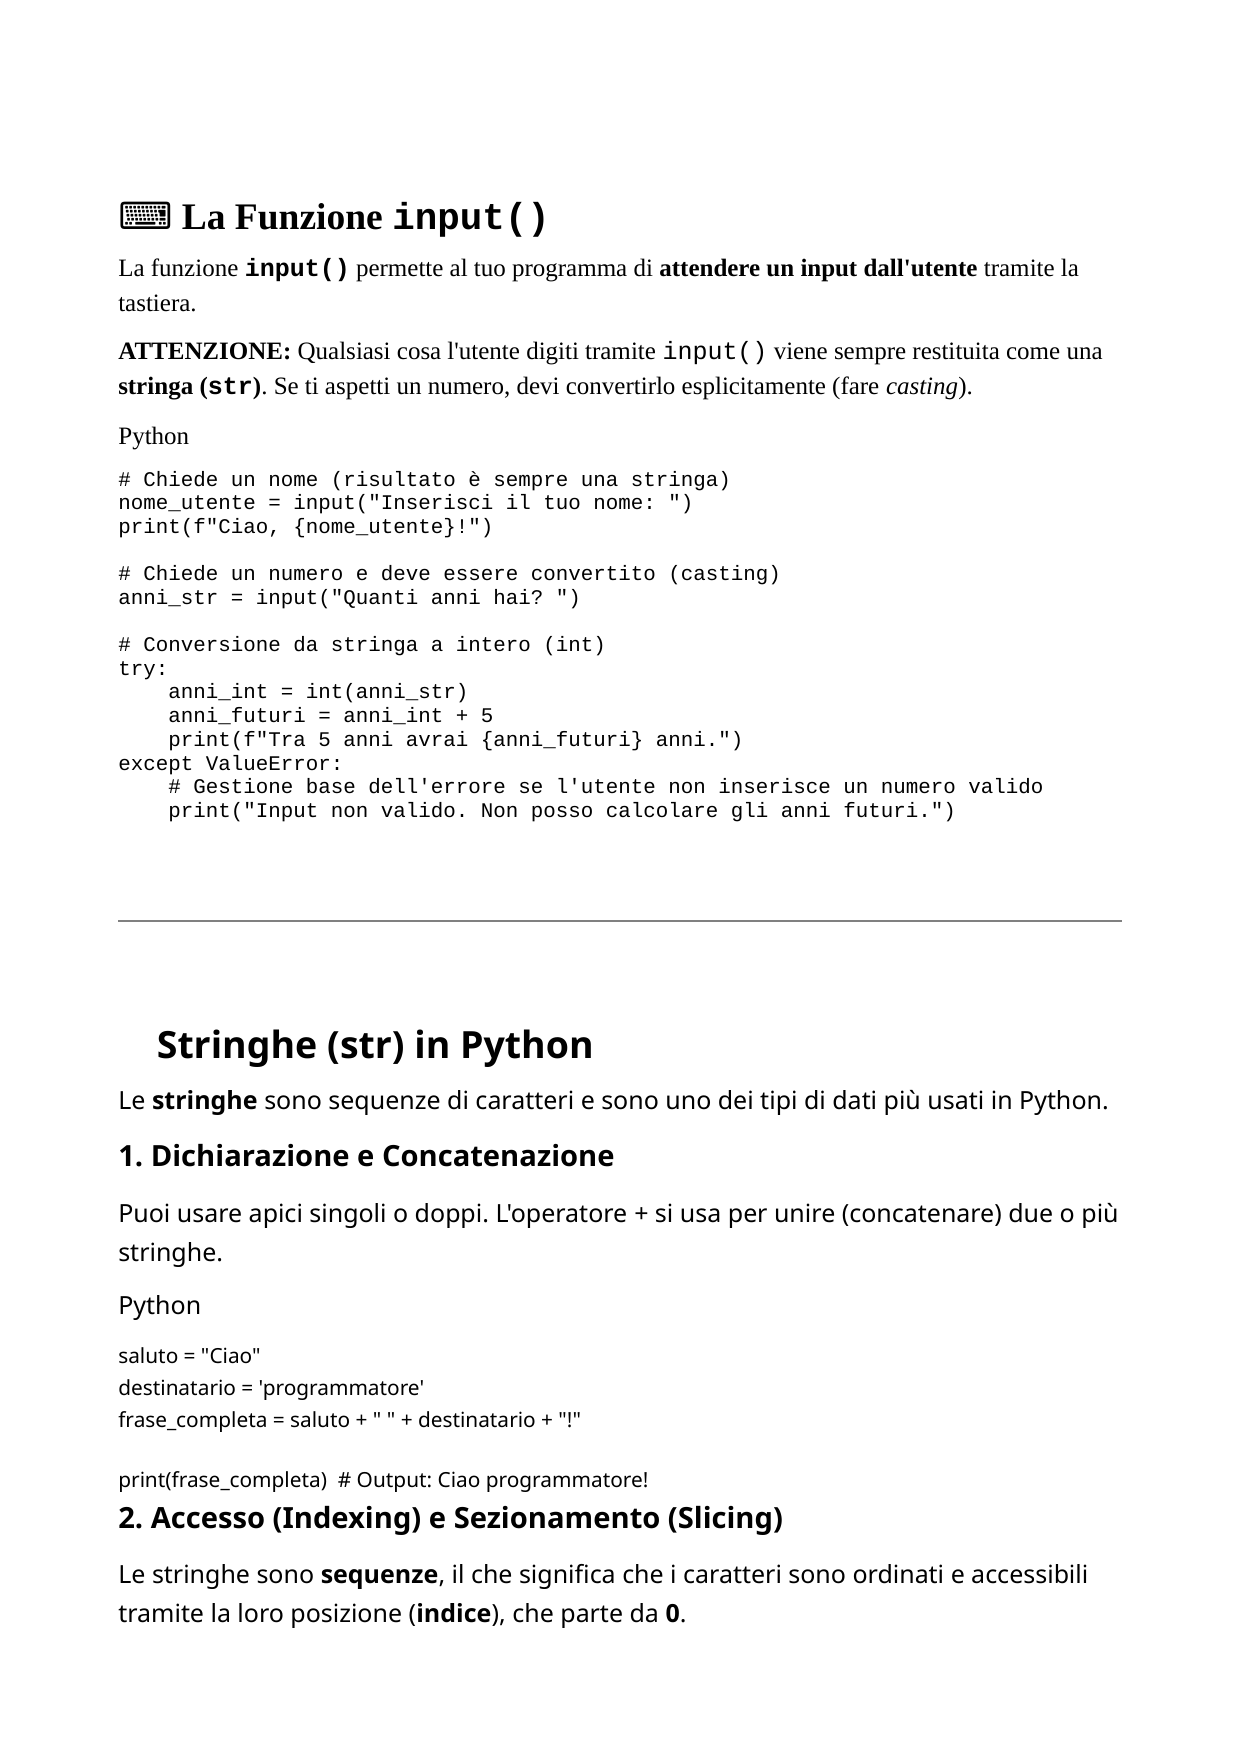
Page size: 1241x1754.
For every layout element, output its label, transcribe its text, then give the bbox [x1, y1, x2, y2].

text nome_utente = input("Inserisci il tuo nome: ") [118, 492, 1122, 516]
text La funzione input() permette al tuo programma di attendere un input dall'utente tramite la tastiera. [118, 253, 1122, 317]
text # Chiede un nome (risultato è sempre una stringa) [118, 469, 1122, 492]
subtitle ⌨️ La Funzione input() [118, 194, 1122, 241]
text # Chiede un numero e deve essere convertito (casting) [118, 563, 1122, 587]
text Le stringhe sono sequenze di caratteri e sono uno dei tipi di dati più usati in Python. [118, 1082, 1122, 1116]
text # Conversione da stringa a intero (int) [118, 634, 1122, 658]
text print(f"Tra 5 anni avrai {anni_futuri} anni.") [118, 729, 1122, 752]
text # Gestione base dell'errore se l'utente non inserisce un numero valido [118, 776, 1122, 800]
text saluto = "Ciao" [118, 1341, 1122, 1369]
text destinatario = 'programmatore' [118, 1373, 1122, 1402]
text Puoi usare apici singoli o doppi. L'operatore + si usa per unire (concatenare) due o più stringhe. [118, 1195, 1122, 1268]
text print(frase_completa) # Output: Ciao programmatore! [118, 1465, 1122, 1493]
text anni_futuri = anni_int + 5 [118, 705, 1122, 729]
text print("Input non valido. Non posso calcolare gli anni futuri.") [118, 800, 1122, 823]
text try: [118, 658, 1122, 682]
text Python [118, 421, 1122, 450]
subtitle 2. Accesso (Indexing) e Sezionamento (Slicing) [118, 1497, 1122, 1537]
text frase_completa = saluto + " " + destinatario + "!" [118, 1406, 1122, 1434]
text anni_int = int(anni_str) [118, 682, 1122, 705]
text print(f"Ciao, {nome_utente}!") [118, 516, 1122, 540]
text anni_str = input("Quanti anni hai? ") [118, 587, 1122, 611]
text ATTENZIONE: Qualsiasi cosa l'utente digiti tramite input() viene sempre restituita come una stringa (str). Se ti aspetti un numero, devi convertirlo esplicitamente (fare casting). [118, 336, 1122, 402]
subtitle 📜 Stringhe (str) in Python [118, 1019, 1122, 1070]
text except ValueError: [118, 752, 1122, 776]
text Le stringhe sono sequenze, il che significa che i caratteri sono ordinati e accessibili tramite la loro posizione (indice), che parte da 0. [118, 1557, 1122, 1630]
text Python [118, 1287, 1122, 1322]
subtitle 1. Dichiarazione e Concatenazione [118, 1136, 1122, 1175]
